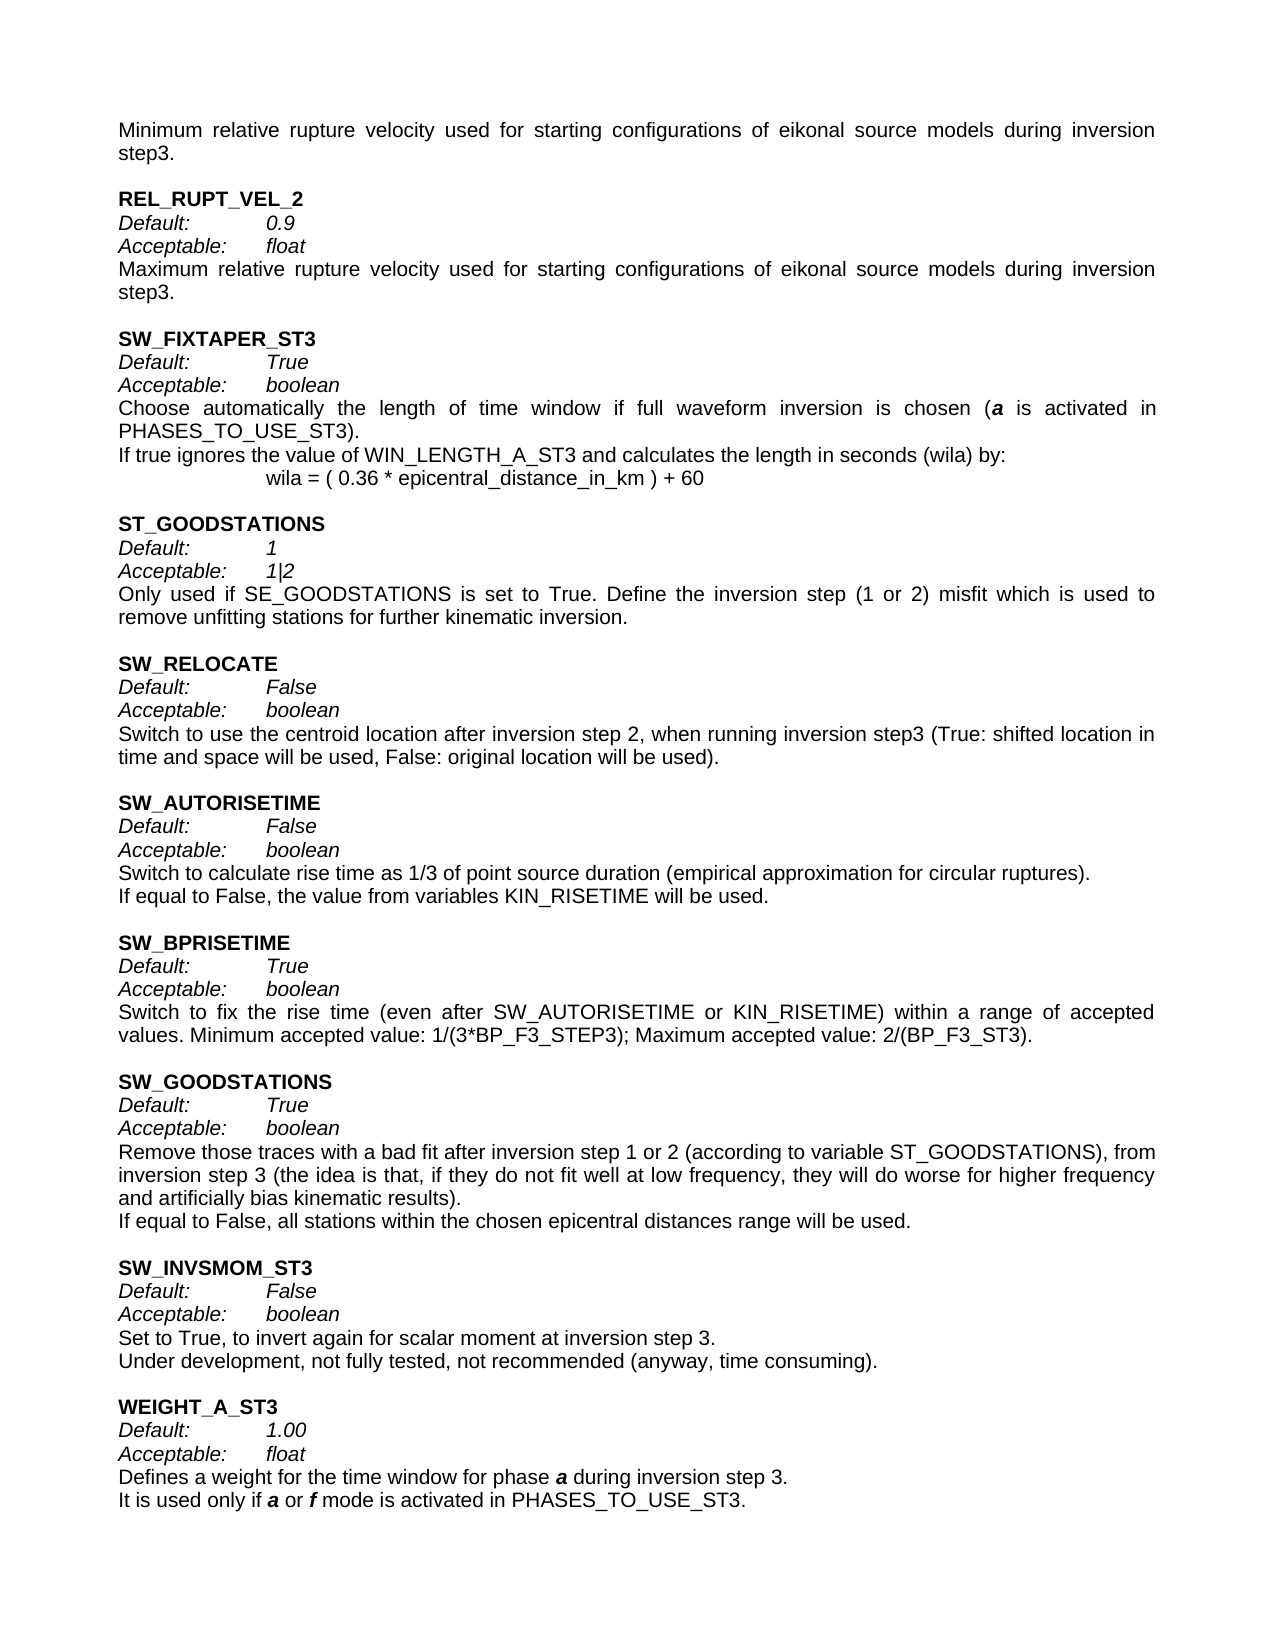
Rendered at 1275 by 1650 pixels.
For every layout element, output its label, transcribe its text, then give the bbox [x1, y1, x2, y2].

text Default: 1 [118, 536, 1157, 559]
text Default: 0.9 [118, 211, 1157, 234]
text Set to True, to invert again for scalar moment at inversion step 3. [118, 1326, 1157, 1349]
text Default: 1.00 [118, 1419, 1157, 1442]
text Only used if SE_GOODSTATIONS is set to True. Define the inversion step (1 or 2) misfit which is used to remove unfitting stations for further kinematic inversion. [118, 583, 1157, 629]
text Defines a weight for the time window for phase a during inversion step 3. [118, 1465, 1157, 1489]
text Default: False [118, 1279, 1157, 1303]
text Remove those traces with a bad fit after inversion step 1 or 2 (according to variable ST_GOODSTATIONS), from inversion step 3 (the idea is that, if they do not fit well at low frequency, they will do worse for higher frequency and artificially bias kinematic results). [118, 1140, 1157, 1210]
text wila = ( 0.36 * epicentral_distance_in_km ) + 60 [118, 467, 1157, 490]
text It is used only if a or f mode is activated in PHASES_TO_USE_ST3. [118, 1489, 1157, 1512]
text Default: False [118, 676, 1157, 699]
text Acceptable: boolean [118, 374, 1157, 397]
text Default: True [118, 954, 1157, 978]
text If equal to False, all stations within the chosen epicentral distances range will be used. [118, 1210, 1157, 1233]
text Acceptable: float [118, 234, 1157, 257]
text Under development, not fully tested, not recommended (anyway, time consuming). [118, 1349, 1157, 1372]
text Acceptable: boolean [118, 838, 1157, 861]
text Acceptable: boolean [118, 699, 1157, 722]
text Maximum relative rupture velocity used for starting configurations of eikonal source models during inversion step3. [118, 257, 1157, 304]
text Default: True [118, 1094, 1157, 1117]
text Acceptable: boolean [118, 1303, 1157, 1326]
text SW_INVSMOM_ST3 [118, 1256, 1157, 1279]
text Switch to calculate rise time as 1/3 of point source duration (empirical approximation for circular ruptures). [118, 861, 1157, 885]
text SW_FIXTAPER_ST3 [118, 327, 1157, 350]
text WEIGHT_A_ST3 [118, 1396, 1157, 1419]
text SW_GOODSTATIONS [118, 1071, 1157, 1094]
text Default: False [118, 815, 1157, 838]
text Acceptable: float [118, 1442, 1157, 1465]
text Minimum relative rupture velocity used for starting configurations of eikonal source models during inversion step3. [118, 118, 1157, 164]
text Acceptable: boolean [118, 978, 1157, 1001]
text Choose automatically the length of time window if full waveform inversion is chosen (a is activated in PHASES_TO_USE_ST3). [118, 397, 1157, 443]
text REL_RUPT_VEL_2 [118, 188, 1157, 211]
text Switch to use the centroid location after inversion step 2, when running inversion step3 (True: shifted location in time and space will be used, False: original location will be used). [118, 722, 1157, 768]
text If true ignores the value of WIN_LENGTH_A_ST3 and calculates the length in seconds (wila) by: [118, 443, 1157, 467]
text SW_AUTORISETIME [118, 792, 1157, 815]
text Switch to fix the rise time (even after SW_AUTORISETIME or KIN_RISETIME) within a range of accepted values. Minimum accepted value: 1/(3*BP_F3_STEP3); Maximum accepted value: 2/(BP_F3_ST3). [118, 1001, 1157, 1047]
text If equal to False, the value from variables KIN_RISETIME will be used. [118, 885, 1157, 908]
text Acceptable: 1|2 [118, 559, 1157, 583]
text SW_BPRISETIME [118, 931, 1157, 954]
text Acceptable: boolean [118, 1117, 1157, 1140]
text Default: True [118, 350, 1157, 374]
text ST_GOODSTATIONS [118, 513, 1157, 536]
text SW_RELOCATE [118, 652, 1157, 676]
